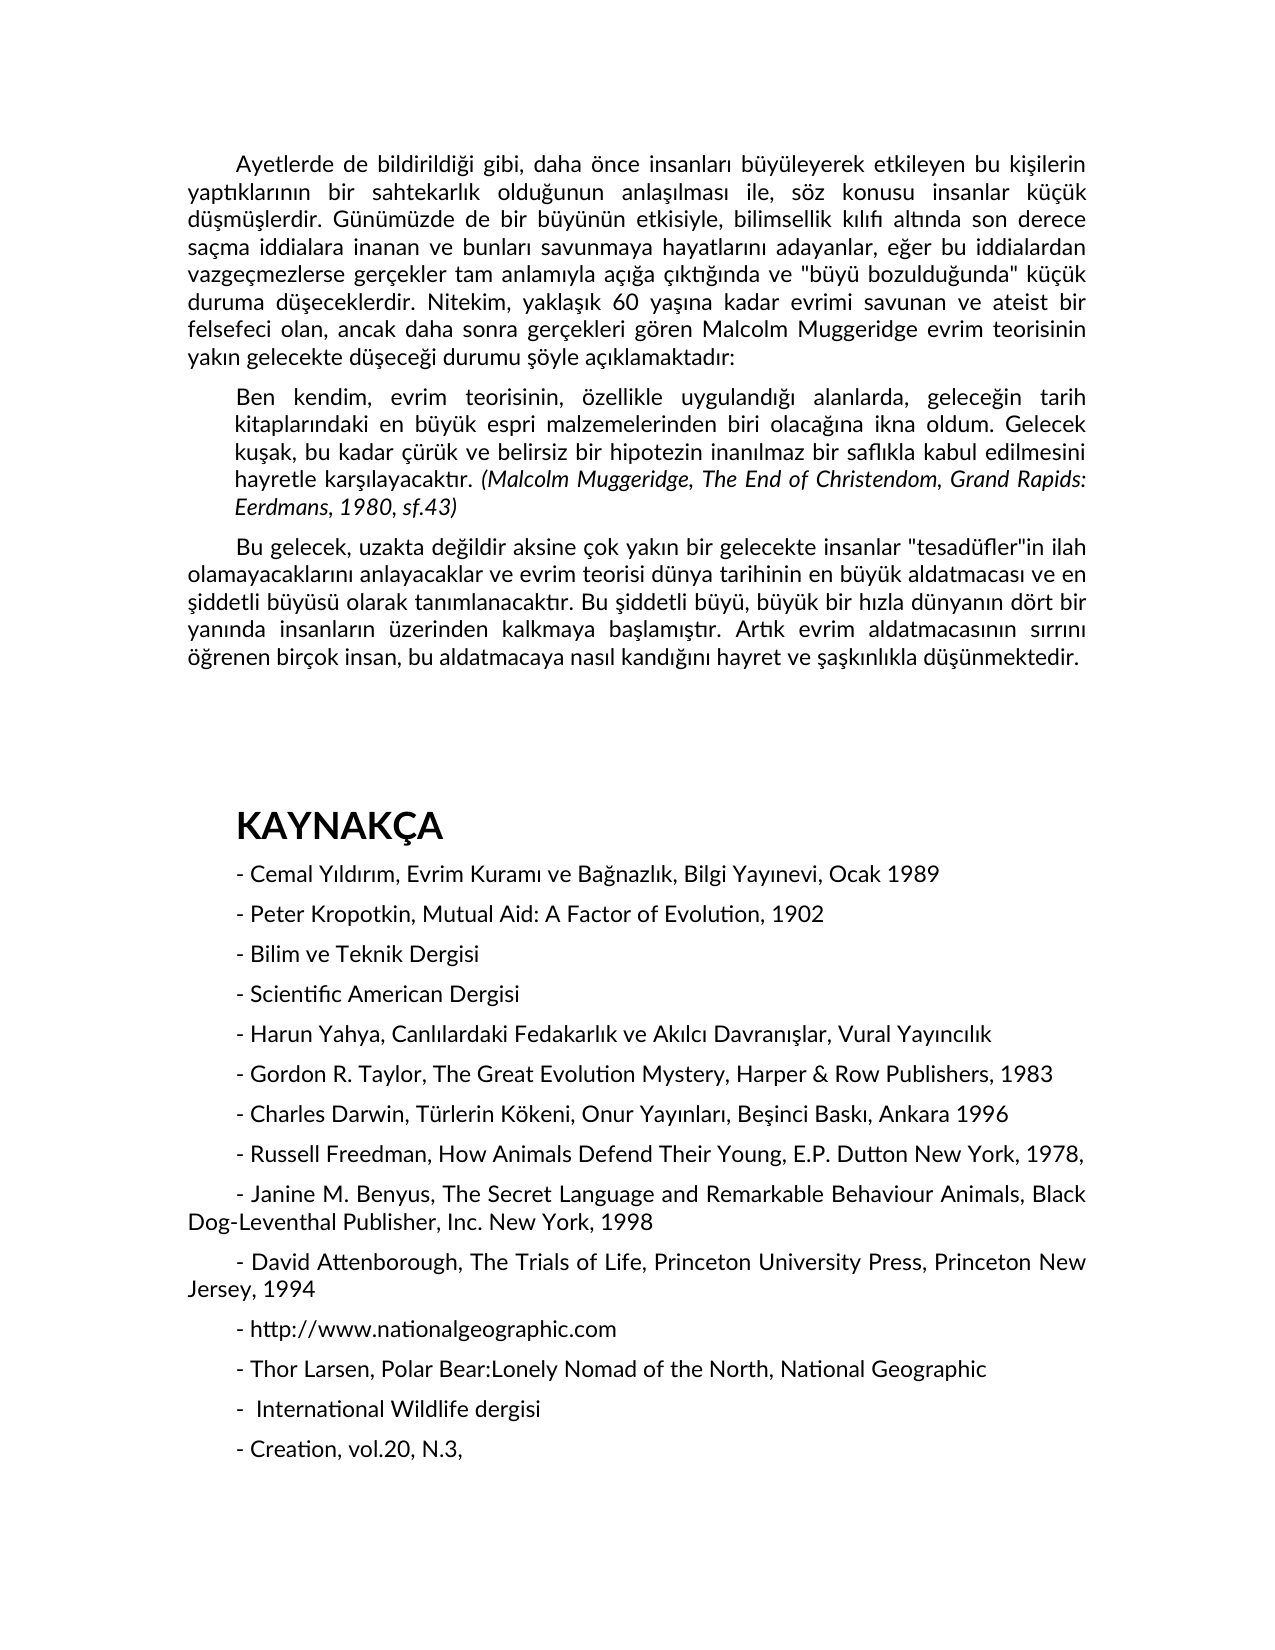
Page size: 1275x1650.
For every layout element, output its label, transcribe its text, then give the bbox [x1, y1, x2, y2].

text Ayetlerde de bildirildiği gibi, daha önce insanları büyüleyerek etkileyen bu kişilerin yaptıklarının bir sahtekarlık olduğunun anlaşılması ile, söz konusu insanlar küçük düşmüşlerdir. Günümüzde de bir büyünün etkisiyle, bilimsellik kılıfı altında son derece saçma iddialara inanan ve bunları savunmaya hayatlarını adayanlar, eğer bu iddialardan vazgeçmezlerse gerçekler tam anlamıyla açığa çıktığında ve "büyü bozulduğunda" küçük duruma düşeceklerdir. Nitekim, yaklaşık 60 yaşına kadar evrimi savunan ve ateist bir felsefeci olan, ancak daha sonra gerçekleri gören Malcolm Muggeridge evrim teorisinin yakın gelecekte düşeceği durumu şöyle açıklamaktadır: [187, 150, 1087, 370]
text - David Attenborough, The Trials of Life, Princeton University Press, Princeton New Jersey, 1994 [187, 1247, 1087, 1302]
text - Russell Freedman, How Animals Defend Their Young, E.P. Dutton New York, 1978, [187, 1140, 1087, 1167]
text - Peter Kropotkin, Mutual Aid: A Factor of Evolution, 1902 [187, 900, 1087, 927]
text - International Wildlife dergisi [187, 1395, 1087, 1422]
text - Gordon R. Taylor, The Great Evolution Mystery, Harper & Row Publishers, 1983 [187, 1060, 1087, 1087]
text - http://www.nationalgeographic.com [187, 1315, 1087, 1342]
text Ben kendim, evrim teorisinin, özellikle uygulandığı alanlarda, geleceğin tarih kitaplarındaki en büyük espri malzemelerinden biri olacağına ikna oldum. Gelecek kuşak, bu kadar çürük ve belirsiz bir hipotezin inanılmaz bir saflıkla kabul edilmesini hayretle karşılayacaktır. (Malcolm Muggeridge, The End of Christendom, Grand Rapids: Eerdmans, 1980, sf.43) [234, 382, 1087, 520]
text - Cemal Yıldırım, Evrim Kuramı ve Bağnazlık, Bilgi Yayınevi, Ocak 1989 [187, 860, 1087, 887]
text Bu gelecek, uzakta değildir aksine çok yakın bir gelecekte insanlar "tesadüfler"in ilah olamayacaklarını anlayacaklar ve evrim teorisi dünya tarihinin en büyük aldatmacası ve en şiddetli büyüsü olarak tanımlanacaktır. Bu şiddetli büyü, büyük bir hızla dünyanın dört bir yanında insanların üzerinden kalkmaya başlamıştır. Artık evrim aldatmacasının sırrını öğrenen birçok insan, bu aldatmacaya nasıl kandığını hayret ve şaşkınlıkla düşünmektedir. [187, 532, 1087, 670]
text - Bilim ve Teknik Dergisi [187, 940, 1087, 967]
text - Scientific American Dergisi [187, 980, 1087, 1007]
text - Janine M. Benyus, The Secret Language and Remarkable Behaviour Animals, Black Dog-Leventhal Publisher, Inc. New York, 1998 [187, 1180, 1087, 1235]
text - Harun Yahya, Canlılardaki Fedakarlık ve Akılcı Davranışlar, Vural Yayıncılık [187, 1020, 1087, 1047]
text - Charles Darwin, Türlerin Kökeni, Onur Yayınları, Beşinci Baskı, Ankara 1996 [187, 1100, 1087, 1127]
text KAYNAKÇA [187, 802, 1087, 847]
text - Thor Larsen, Polar Bear:Lonely Nomad of the North, National Geographic [187, 1355, 1087, 1382]
text - Creation, vol.20, N.3, [187, 1435, 1087, 1462]
